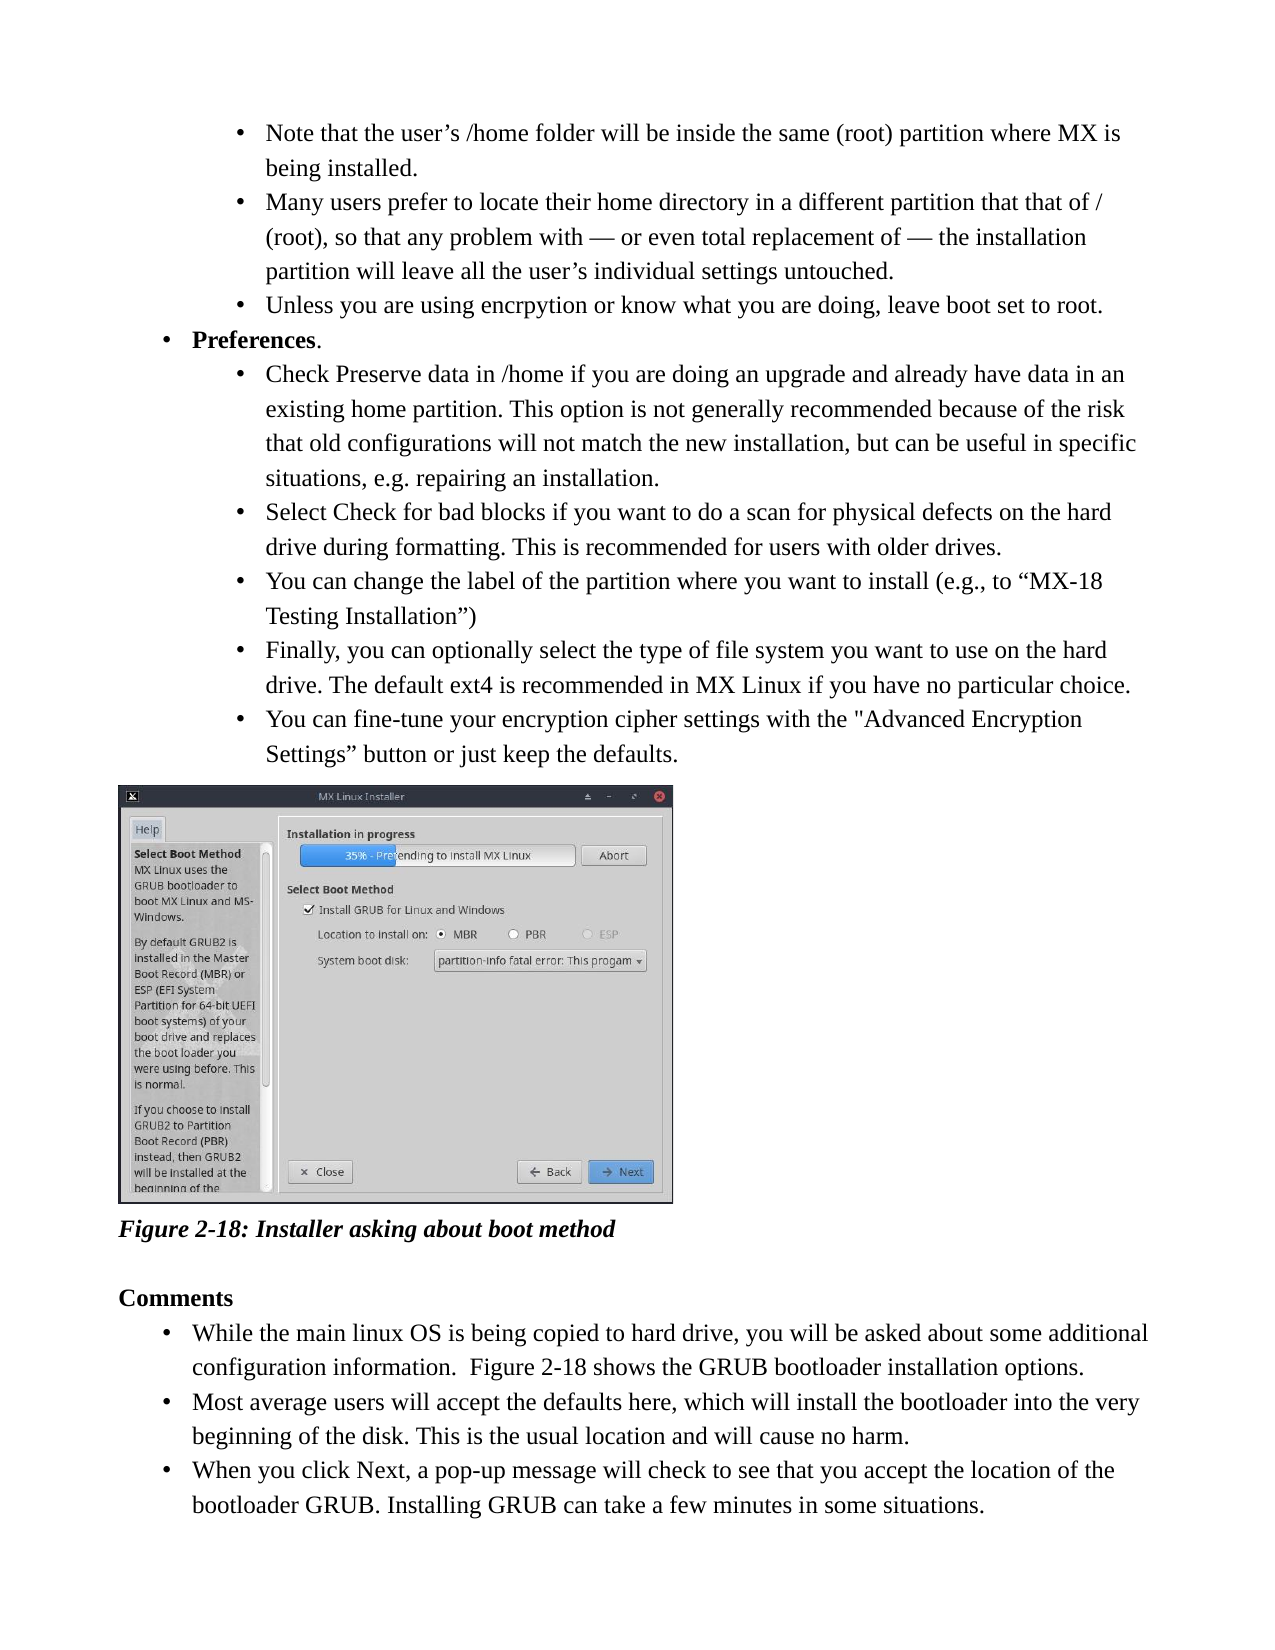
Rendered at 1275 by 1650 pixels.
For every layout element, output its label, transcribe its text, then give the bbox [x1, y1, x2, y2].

list Check Preserve data in /home if you are doing an upgrade and already have data in an existing home partition. This option is not generally recommended because of the risk that old configurations will not match the new installation, but can be useful in specific situations, e.g. repairing an installation. [236, 359, 1157, 492]
text Figure 2-18: Installer asking about boot method [118, 1214, 1157, 1243]
text Comments [118, 1283, 1157, 1312]
list You can change the label of the partition where you want to install (e.g., to “MX-18 Testing Installation”) [236, 566, 1157, 629]
list Most average users will accept the defaults here, which will install the bootloader into the very beginning of the disk. This is the usual location and will cause no harm. [162, 1387, 1157, 1450]
picture [118, 785, 674, 1204]
list Finally, you can optionally select the type of file system you want to use on the hard drive. The default ext4 is recommended in MX Linux if you have no particular choice. [236, 635, 1157, 698]
list Many users prefer to locate their home directory in a different partition that that of / (root), so that any problem with — or even total replacement of — the installation partition will leave all the user’s individual settings untouched. [236, 187, 1157, 285]
list While the main linux OS is being copied to hard drive, you will be asked about some additional configuration information. Figure 2-18 shows the GRUB bootloader installation options. [162, 1318, 1157, 1381]
list Select Check for bad blocks if you want to do a scan for physical defects on the hard drive during formatting. This is recommended for users with older drives. [236, 497, 1157, 561]
list You can fine-tune your encryption cipher settings with the "Advanced Encryption Settings” button or just keep the defaults. [236, 704, 1157, 767]
list Unless you are using encrpytion or know what you are doing, leave boot set to root. [236, 291, 1157, 319]
list Preferences. [162, 325, 1157, 354]
list Note that the user’s /home folder will be inside the same (root) partition where MX is being installed. [236, 118, 1157, 181]
list When you click Next, a pop-up message will check to see that you accept the location of the bootloader GRUB. Installing GRUB can take a few minutes in some situations. [162, 1456, 1157, 1519]
